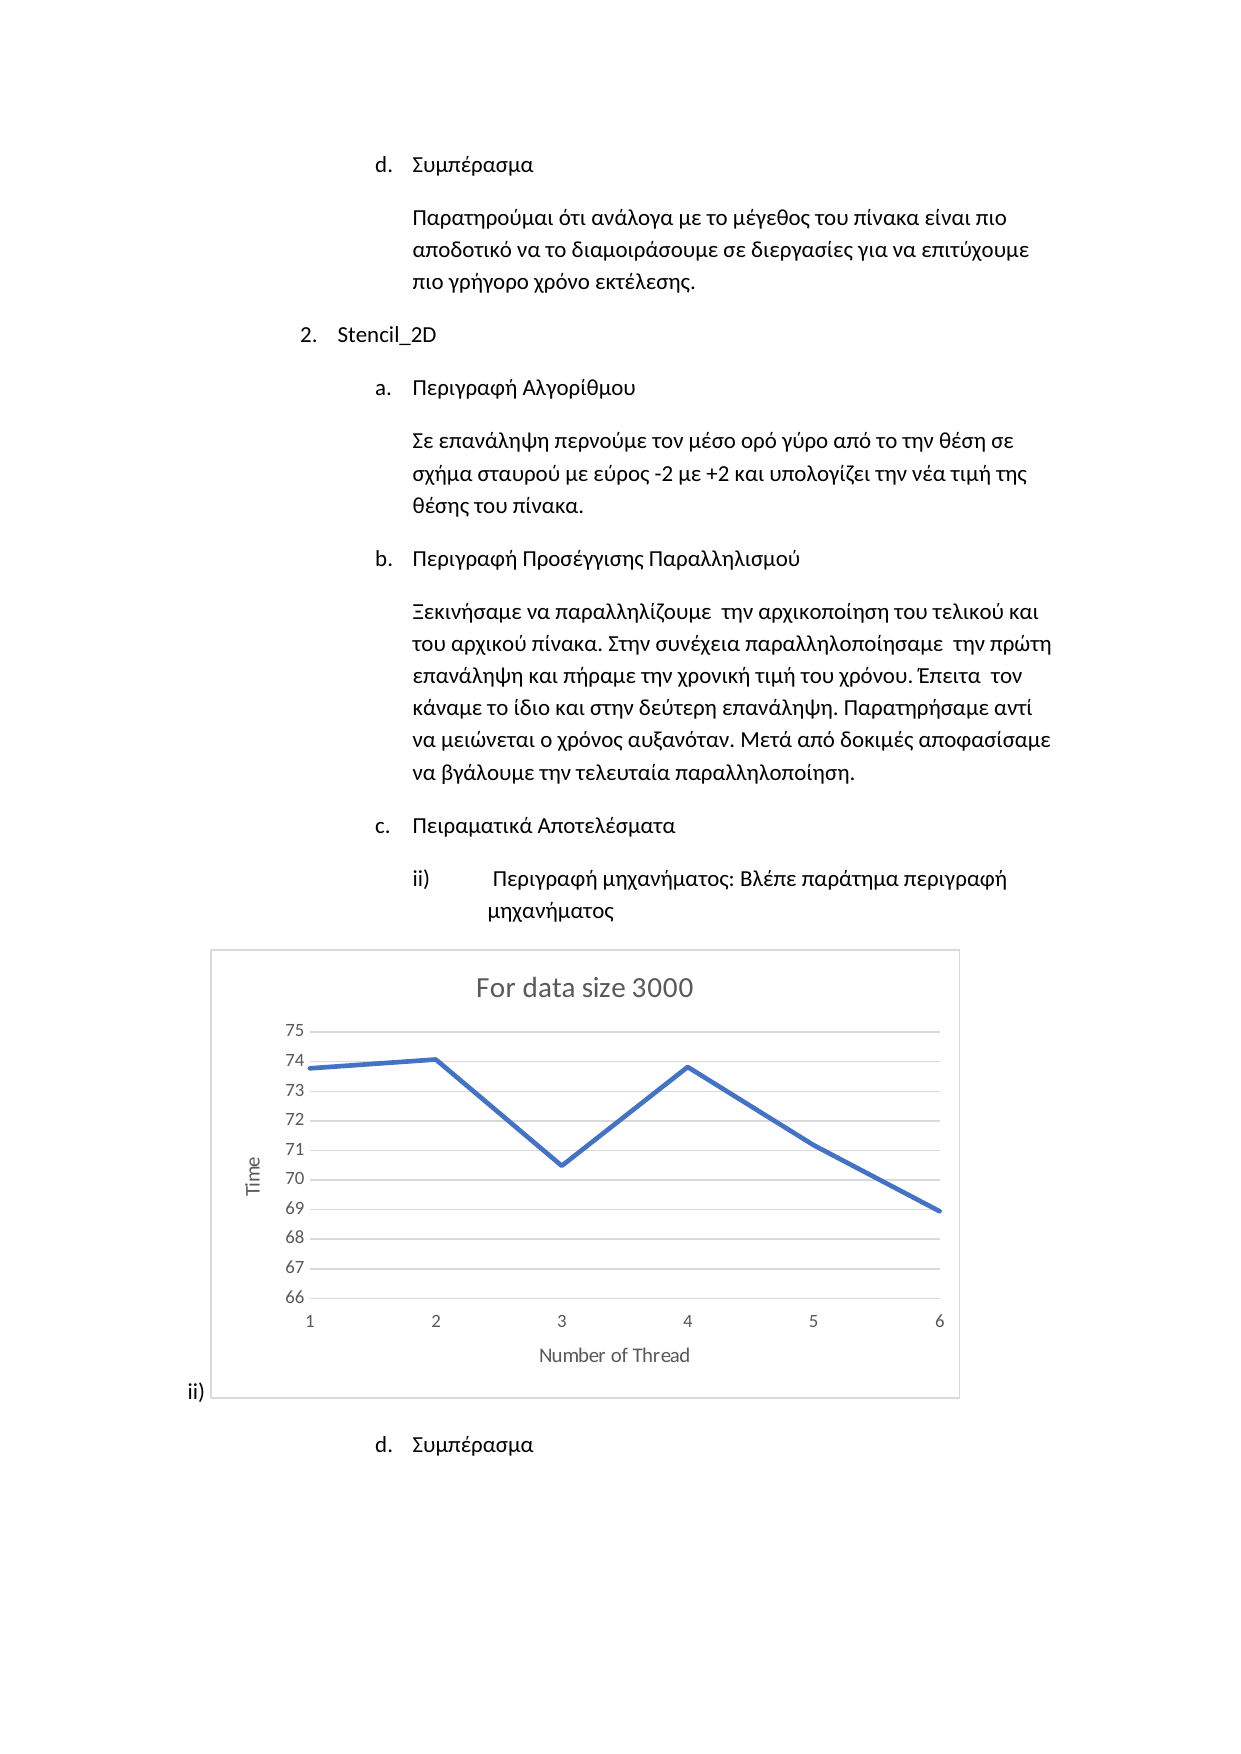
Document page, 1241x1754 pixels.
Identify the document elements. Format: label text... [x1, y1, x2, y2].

text Σε επανάληψη περνούμε τον μέσο ορό γύρο από το την θέση σε σχήμα σταυρού με εύρος -2 με +2 και υπολογίζει την νέα τιμή της θέσης του πίνακα. [412, 426, 1053, 519]
list Συμπέρασμα [375, 150, 1053, 178]
list Περιγραφή Προσέγγισης Παραλληλισμού [375, 544, 1053, 572]
text Παρατηρούμαι ότι ανάλογα με το μέγεθος του πίνακα είναι πιο αποδοτικό να το διαμοιράσουμε σε διεργασίες για να επιτύχουμε πιο γρήγορο χρόνο εκτέλεσης. [412, 203, 1053, 295]
list Πειραματικά Αποτελέσματα [375, 811, 1053, 839]
list Περιγραφή μηχανήματος: Βλέπε παράτημα περιγραφή μηχανήματος [412, 864, 1053, 924]
list Συμπέρασμα [375, 1430, 1053, 1458]
text ii) [187, 949, 1053, 1405]
text Ξεκινήσαμε να παραλληλίζουμε την αρχικοποίηση του τελικού και του αρχικού πίνακα. Στην συνέχεια παραλληλοποίησαμε την πρώτη επανάληψη και πήραμε την χρονική τιμή του χρόνου. Έπειτα τον κάναμε το ίδιο και στην δεύτερη επανάληψη. Παρατηρήσαμε αντί να μειώνεται ο χρόνος αυξανόταν. Μετά από δοκιμές αποφασίσαμε να βγάλουμε την τελευταία παραλληλοποίηση. [412, 597, 1053, 786]
list Stencil_2D [300, 320, 1053, 348]
list Περιγραφή Αλγορίθμου [375, 373, 1053, 401]
